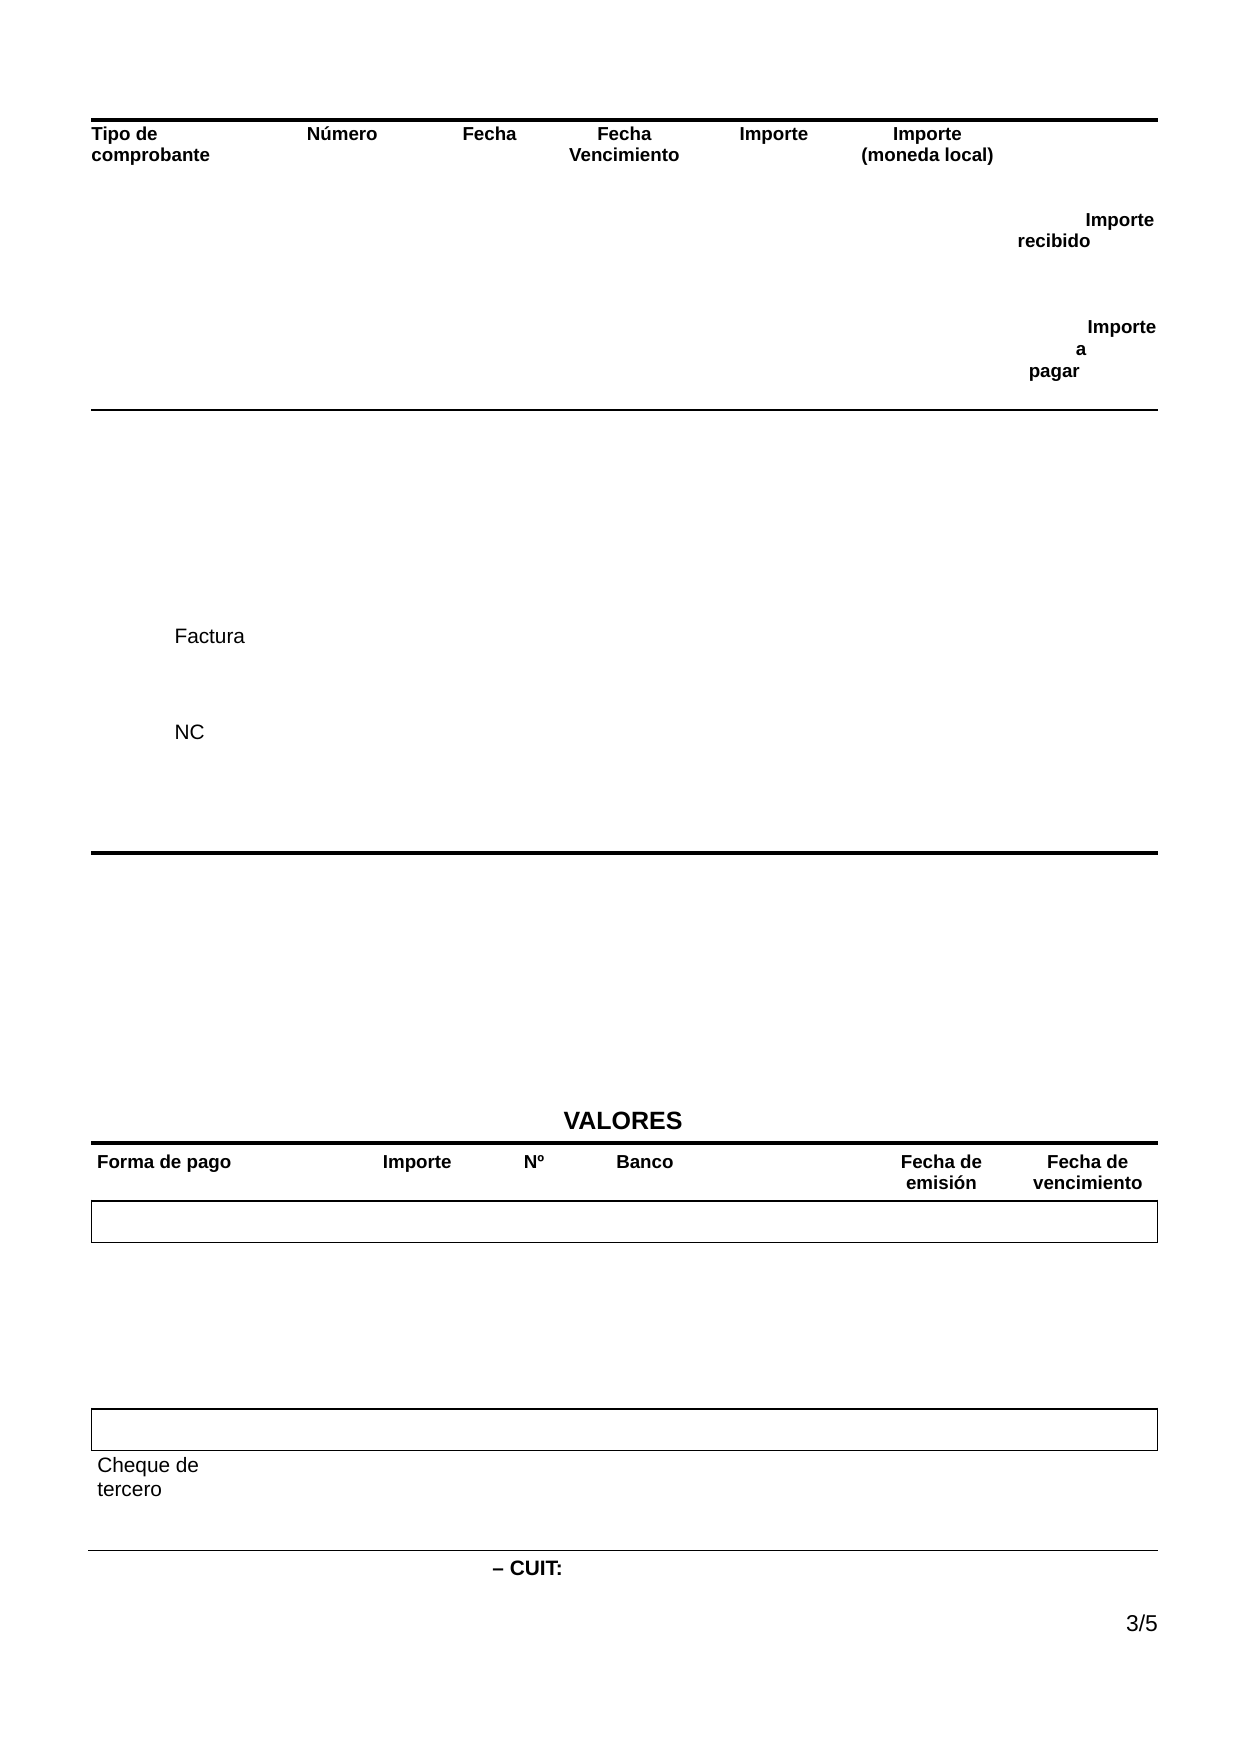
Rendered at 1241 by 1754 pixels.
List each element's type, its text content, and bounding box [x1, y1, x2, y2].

table_header [451, 855, 575, 1071]
table_header Número [256, 122, 428, 408]
table_header Nº [457, 1145, 610, 1199]
table_cell <choose test=""><when test="line.move_line.origin.invoice_type"><line.move_line.origin.invoice_type.rec_name></when><otherwise test=""><if test="line.move_line.origin.total_amount > 0">Factura </if><if test="line.move_line.origin.total_amount < 0">NC</if></otherwise></choose> [91, 411, 256, 792]
table_header Fecha Vencimiento [551, 122, 697, 408]
table_cell <format_date(line.date_expire, voucher.party.lang) if line.date_expire else ''> [551, 411, 697, 792]
table_header [274, 855, 451, 1071]
table_cell [1018, 1243, 1157, 1367]
table_cell <format_currency(line.amount_original, line.move_line.origin.party.lang, voucher.currency)> [697, 411, 851, 792]
table_header Fecha de vencimiento [1018, 1145, 1157, 1199]
table_header Fecha [428, 122, 551, 408]
table_cell <for each="pay in voucher.pay_lines"> [92, 1202, 1157, 1242]
table_header <for each="check in voucher.third_check"> [92, 1410, 1157, 1450]
table_cell [457, 1243, 610, 1367]
table_cell <pay.pay_mode.rec_name> [91, 1243, 273, 1367]
table_cell </for> [91, 1368, 1157, 1408]
table_header Importe [274, 1145, 457, 1199]
table_cell <if test="voucher.voucher_type == 'receipt'"><line.move_line.origin.number></if><if test="voucher.voucher_type == 'payment'"><line.move_line.origin.reference></if> [256, 411, 428, 792]
table_cell <format_date(check.date, voucher.party.lang) if check.date else ''> [1018, 1451, 1157, 1504]
table_cell [865, 1243, 1018, 1367]
table_header [723, 855, 870, 1071]
table_cell <format_currency(compute_currency(voucher.currency, line.amount_original, voucher.company.currency), voucher.party.lang, voucher.company.currency)> [851, 411, 1004, 792]
table_header [575, 855, 723, 1071]
table_cell <format_currency(pay.pay_amount, voucher.party.lang, voucher.currency)> [274, 1243, 457, 1367]
table_cell <check.bank.rec_name> [610, 1451, 865, 1504]
text VALORES [88, 1106, 1157, 1135]
table_header Banco [610, 1145, 865, 1199]
table_cell [610, 1243, 865, 1367]
table_header [91, 855, 273, 1071]
table_cell </if> [91, 792, 1157, 816]
table_header [870, 855, 1018, 1071]
table_cell Cheque de tercero [91, 1451, 273, 1504]
table_header Fecha de emisión [865, 1145, 1018, 1199]
table_cell <format_currency(check.amount, voucher.party.lang, voucher.currency)> [274, 1451, 457, 1504]
table_cell <format_currency(line.amount, voucher.party.lang, voucher.currency)> [1004, 411, 1157, 792]
table_cell <format_date(check.date_in, voucher.party.lang) if check.date_in else ''> [865, 1451, 1018, 1504]
table_cell </for> [91, 816, 1157, 844]
table_header Importe (moneda local) [851, 122, 1004, 408]
table_cell <check.name> [457, 1451, 610, 1504]
table_header Tipo de comprobante [91, 122, 256, 408]
table_header <format_currency(voucher.amount_invoices, voucher.party.lang, voucher.currency)> [1018, 855, 1157, 1071]
table_header <choose test=""><when test="voucher.voucher_type == 'receipt'">Importe recibido</when><when test="voucher.voucher_type == 'payment'">Importe a pagar</when></choose> [1004, 122, 1157, 408]
table_header Forma de pago [91, 1145, 273, 1199]
table_cell <format_date(line.move_line.origin.invoice_date, voucher.party.lang) if voucher.date else ''> [428, 411, 551, 792]
table_header Importe [697, 122, 851, 408]
